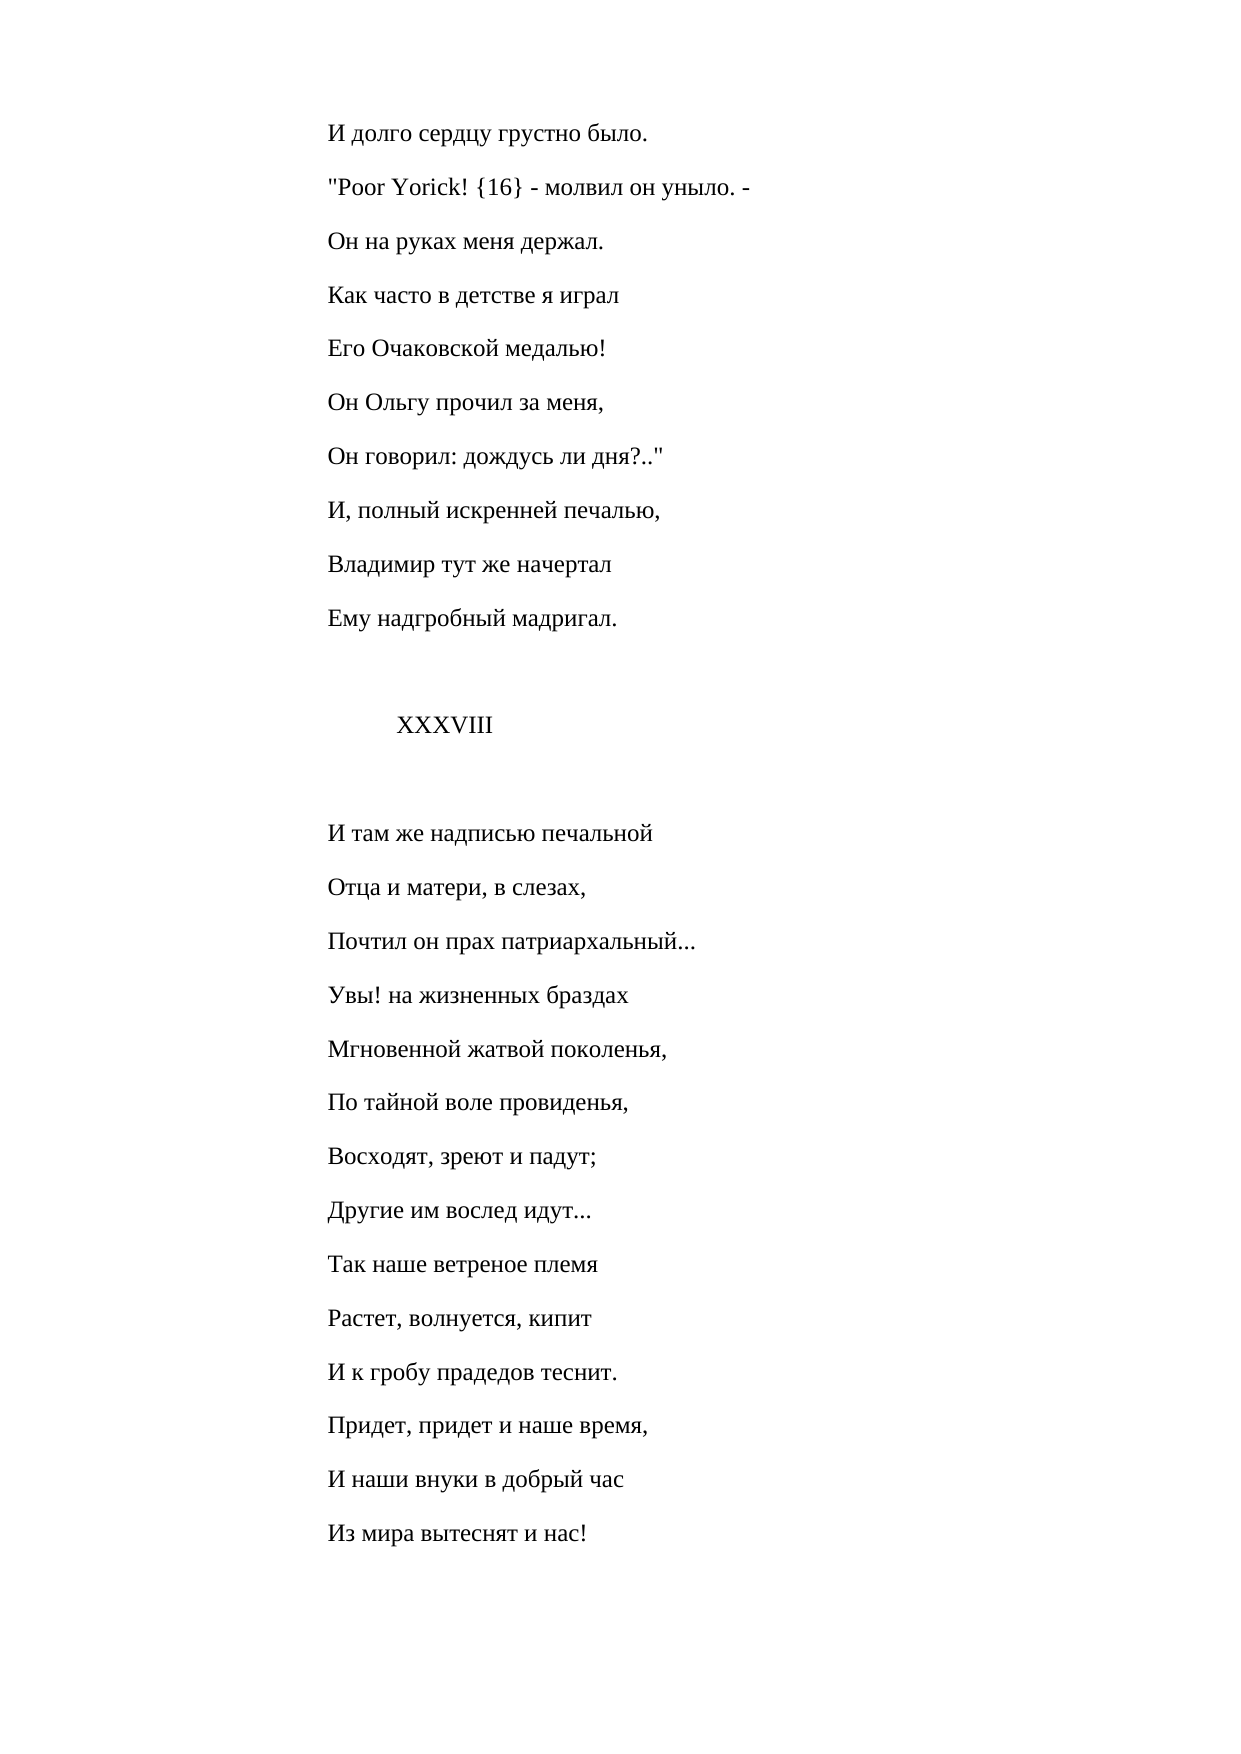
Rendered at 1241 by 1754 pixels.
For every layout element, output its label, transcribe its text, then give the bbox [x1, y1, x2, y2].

text Отца и матери, в слезах, [177, 872, 1152, 901]
text Как часто в детстве я играл [177, 280, 1152, 308]
text Он Ольгу прочил за меня, [177, 387, 1152, 416]
text По тайной воле провиденья, [177, 1087, 1152, 1116]
text Он на руках меня держал. [177, 226, 1152, 254]
text "Рооr Yorick! {16} - молвил он уныло. - [177, 172, 1152, 201]
text Другие им вослед идут... [177, 1195, 1152, 1224]
text Растет, волнуется, кипит [177, 1303, 1152, 1332]
text И долго сердцу грустно было. [177, 118, 1152, 147]
text Ему надгробный мадригал. [177, 603, 1152, 632]
text Почтил он прах патриархальный... [177, 926, 1152, 955]
text Мгновенной жатвой поколенья, [177, 1034, 1152, 1062]
text Из мира вытеснят и нас! [177, 1518, 1152, 1547]
text Так наше ветреное племя [177, 1249, 1152, 1278]
text Его Очаковской медалью! [177, 333, 1152, 362]
text Увы! на жизненных браздах [177, 980, 1152, 1008]
text И к гробу прадедов теснит. [177, 1357, 1152, 1386]
text Придет, придет и наше время, [177, 1411, 1152, 1439]
text XXXVIII [177, 711, 1152, 739]
text Владимир тут же начертал [177, 549, 1152, 578]
text Восходят, зреют и падут; [177, 1141, 1152, 1170]
text И наши внуки в добрый час [177, 1464, 1152, 1493]
text Он говорил: дождусь ли дня?.." [177, 441, 1152, 470]
text И там же надписью печальной [177, 818, 1152, 847]
text И, полный искренней печалью, [177, 495, 1152, 524]
